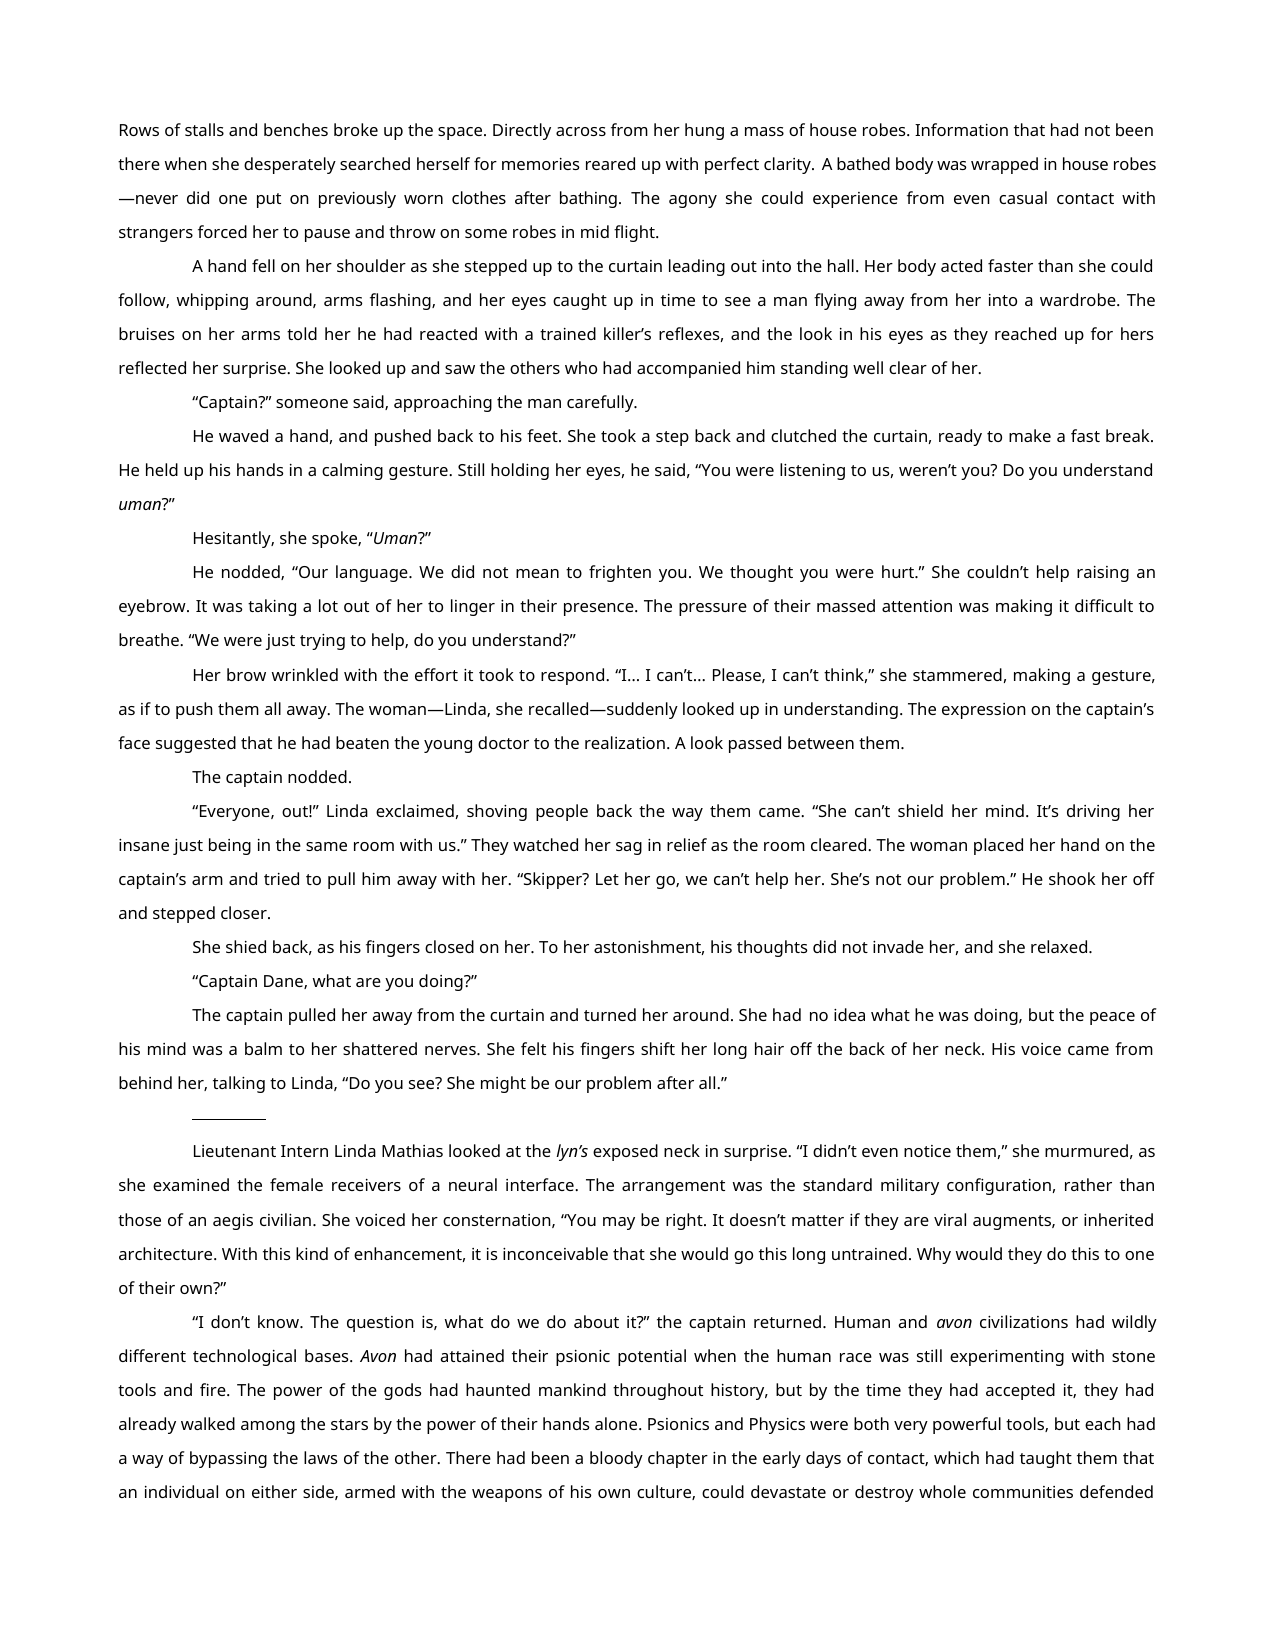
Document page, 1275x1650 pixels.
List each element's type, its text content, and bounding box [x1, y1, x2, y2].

text She shied back, as his fingers closed on her. To her astonishment, his thoughts did not invade her, and she relaxed. [118, 936, 1157, 958]
text “Everyone, out!” Linda exclaimed, shoving people back the way them came. “She can’t shield her mind. It’s driving her insane just being in the same room with us.” They watched her sag in relief as the room cleared. The woman placed her hand on the captain’s arm and tried to pull him away with her. “Skipper? Let her go, we can’t help her. She’s not our problem.” He shook her off and stepped closer. [118, 799, 1157, 924]
text A hand fell on her shoulder as she stepped up to the curtain leading out into the hall. Her body acted faster than she could follow, whipping around, arms flashing, and her eyes caught up in time to see a man flying away from her into a wardrobe. The bruises on her arms told her he had reacted with a trained killer’s reflexes, and the look in his eyes as they reached up for hers reflected her surprise. She looked up and saw the others who had accompanied him standing well clear of her. [118, 254, 1157, 379]
text “I don’t know. The question is, what do we do about it?” the captain returned. Human and avon civilizations had wildly different technological bases. Avon had attained their psionic potential when the human race was still experimenting with stone tools and fire. The power of the gods had haunted mankind throughout history, but by the time they had accepted it, they had already walked among the stars by the power of their hands alone. Psionics and Physics were both very powerful tools, but each had a way of bypassing the laws of the other. There had been a bloody chapter in the early days of contact, which had taught them that an individual on either side, armed with the weapons of his own culture, could devastate or destroy whole communities defended [118, 1310, 1157, 1503]
text The captain nodded. [118, 765, 1157, 788]
text Rows of stalls and benches broke up the space. Directly across from her hung a mass of house robes. Information that had not been there when she desperately searched herself for memories reared up with perfect clarity. A bathed body was wrapped in house robes—never did one put on previously worn clothes after bathing. The agony she could experience from even casual contact with strangers forced her to pause and throw on some robes in mid flight. [118, 118, 1157, 243]
text He nodded, “Our language. We did not mean to frighten you. We thought you were hurt.” She couldn’t help raising an eyebrow. It was taking a lot out of her to linger in their presence. The pressure of their massed attention was making it difficult to breathe. “We were just trying to help, do you understand?” [118, 561, 1157, 652]
text Her brow wrinkled with the effort it took to respond. “I… I can’t… Please, I can’t think,” she stammered, making a gesture, as if to push them all away. The woman—Linda, she recalled—suddenly looked up in understanding. The expression on the captain’s face suggested that he had beaten the young doctor to the realization. A look passed between them. [118, 663, 1157, 754]
text He waved a hand, and pushed back to his feet. She took a step back and clutched the curtain, ready to make a fast break. He held up his hands in a calming gesture. Still holding her eyes, he said, “You were listening to us, weren’t you? Do you understand uman?” [118, 425, 1157, 516]
text “Captain Dane, what are you doing?” [118, 970, 1157, 992]
text Hesitantly, she spoke, “Uman?” [118, 527, 1157, 549]
text The captain pulled her away from the curtain and turned her around. She had no idea what he was doing, but the peace of his mind was a balm to her shattered nerves. She felt his fingers shift her long hair off the back of her neck. His voice came from behind her, talking to Linda, “Do you see? She might be our problem after all.” [118, 1004, 1157, 1094]
text Lieutenant Intern Linda Mathias looked at the lyn’s exposed neck in surprise. “I didn’t even notice them,” she murmured, as she examined the female receivers of a neural interface. The arrangement was the standard military configuration, rather than those of an aegis civilian. She voiced her consternation, “You may be right. It doesn’t matter if they are viral augments, or inherited architecture. With this kind of enhancement, it is inconceivable that she would go this long untrained. Why would they do this to one of their own?” [118, 1140, 1157, 1299]
text “Captain?” someone said, approaching the man carefully. [118, 391, 1157, 413]
